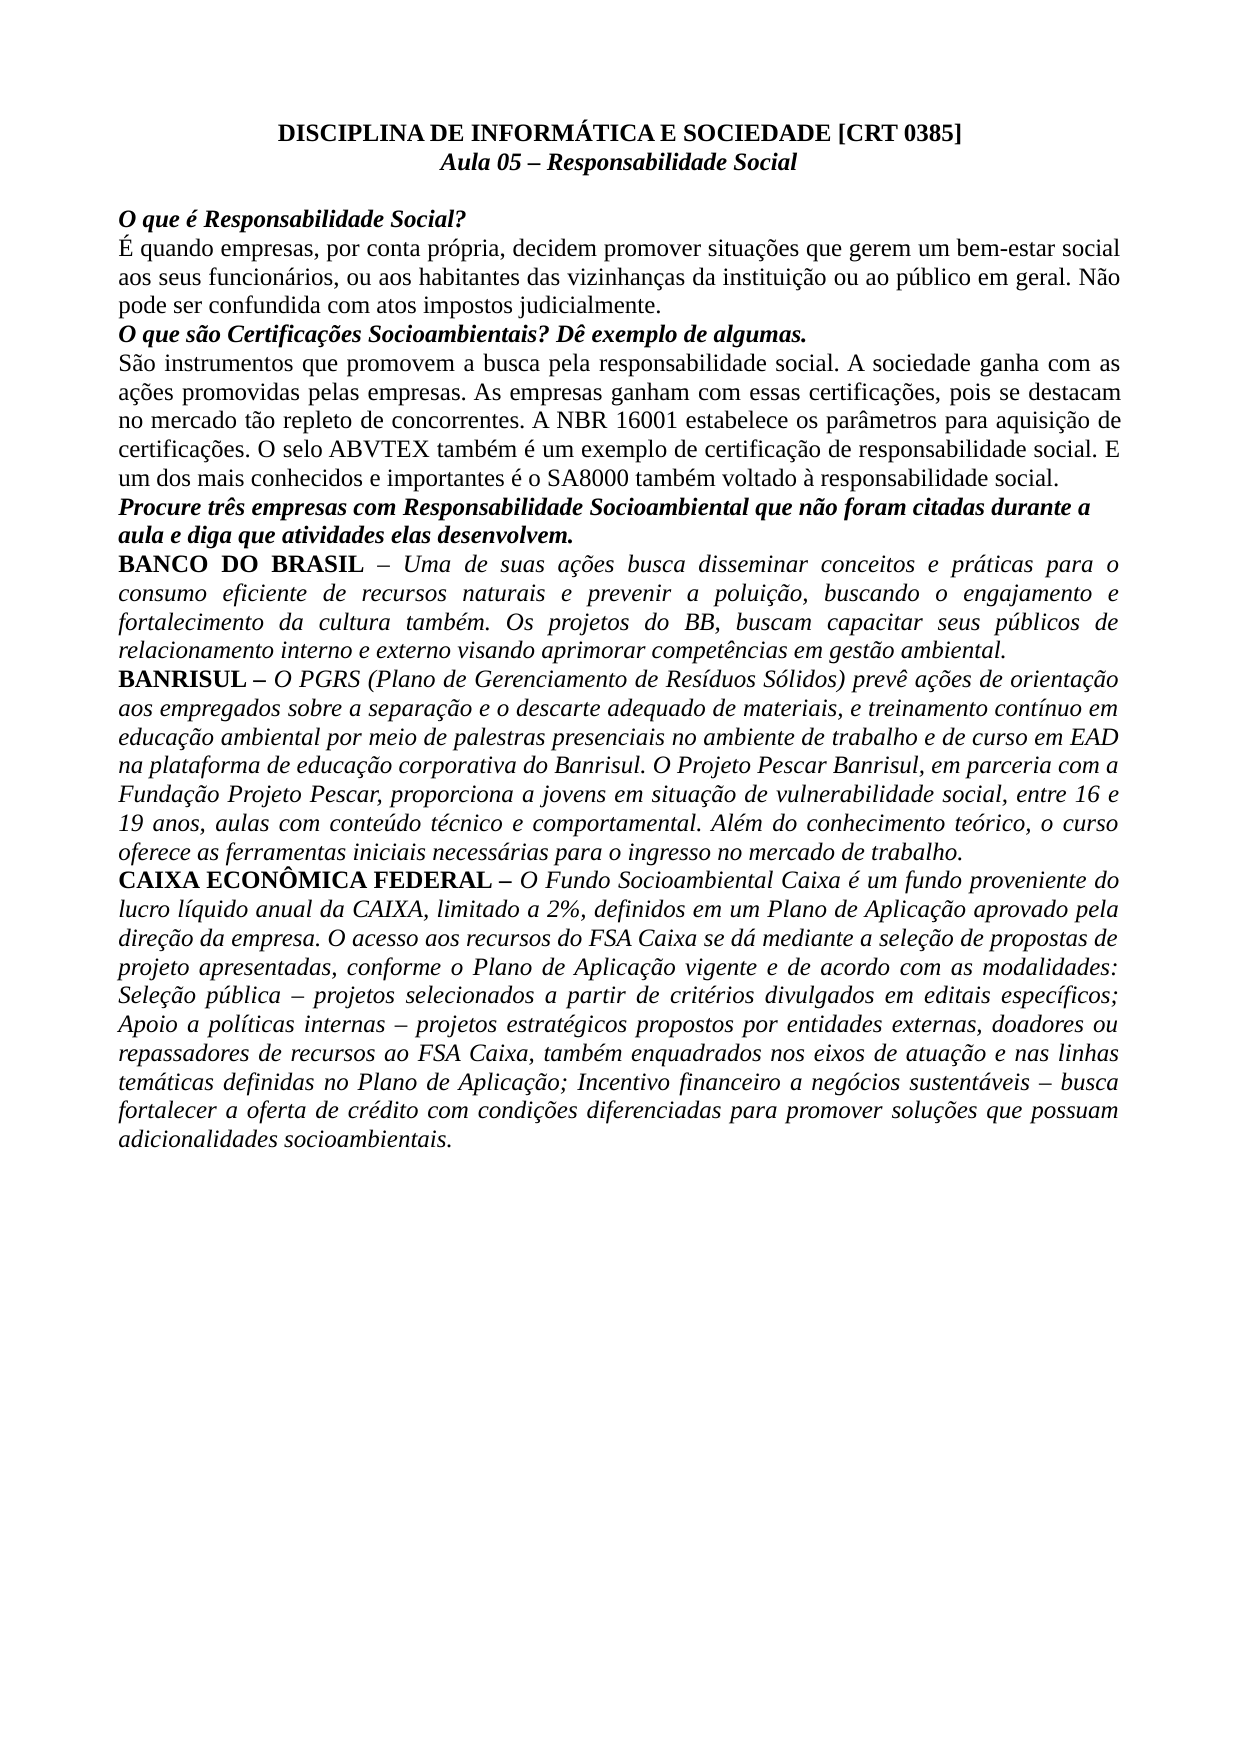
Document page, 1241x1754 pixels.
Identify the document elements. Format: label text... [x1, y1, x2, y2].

text BANRISUL – O PGRS (Plano de Gerenciamento de Resíduos Sólidos) prevê ações de orientação aos empregados sobre a separação e o descarte adequado de materiais, e treinamento contínuo em educação ambiental por meio de palestras presenciais no ambiente de trabalho e de curso em EAD na plataforma de educação corporativa do Banrisul. O Projeto Pescar Banrisul, em parceria com a Fundação Projeto Pescar, proporciona a jovens em situação de vulnerabilidade social, entre 16 e 19 anos, aulas com conteúdo técnico e comportamental. Além do conhecimento teórico, o curso oferece as ferramentas iniciais necessárias para o ingresso no mercado de trabalho. [118, 664, 1122, 866]
text É quando empresas, por conta própria, decidem promover situações que gerem um bem-estar social aos seus funcionários, ou aos habitantes das vizinhanças da instituição ou ao público em geral. Não pode ser confundida com atos impostos judicialmente. [118, 233, 1122, 319]
text CAIXA ECONÔMICA FEDERAL – O Fundo Socioambiental Caixa é um fundo proveniente do lucro líquido anual da CAIXA, limitado a 2%, definidos em um Plano de Aplicação aprovado pela direção da empresa. O acesso aos recursos do FSA Caixa se dá mediante a seleção de propostas de projeto apresentadas, conforme o Plano de Aplicação vigente e de acordo com as modalidades: Seleção pública – projetos selecionados a partir de critérios divulgados em editais específicos; Apoio a políticas internas – projetos estratégicos propostos por entidades externas, doadores ou repassadores de recursos ao FSA Caixa, também enquadrados nos eixos de atuação e nas linhas temáticas definidas no Plano de Aplicação; Incentivo financeiro a negócios sustentáveis – busca fortalecer a oferta de crédito com condições diferenciadas para promover soluções que possuam adicionalidades socioambientais. [118, 866, 1122, 1153]
text Procure três empresas com Responsabilidade Socioambiental que não foram citadas durante a aula e diga que atividades elas desenvolvem. [118, 492, 1122, 549]
text DISCIPLINA DE INFORMÁTICA E SOCIEDADE [CRT 0385] [118, 118, 1122, 147]
text Aula 05 – Responsabilidade Social [118, 147, 1122, 176]
text São instrumentos que promovem a busca pela responsabilidade social. A sociedade ganha com as ações promovidas pelas empresas. As empresas ganham com essas certificações, pois se destacam no mercado tão repleto de concorrentes. A NBR 16001 estabelece os parâmetros para aquisição de certificações. O selo ABVTEX também é um exemplo de certificação de responsabilidade social. E um dos mais conhecidos e importantes é o SA8000 também voltado à responsabilidade social. [118, 348, 1122, 492]
text BANCO DO BRASIL – Uma de suas ações busca disseminar conceitos e práticas para o consumo eficiente de recursos naturais e prevenir a poluição, buscando o engajamento e fortalecimento da cultura também. Os projetos do BB, buscam capacitar seus públicos de relacionamento interno e externo visando aprimorar competências em gestão ambiental. [118, 549, 1122, 664]
text O que é Responsabilidade Social? [118, 204, 1122, 233]
text O que são Certificações Socioambientais? Dê exemplo de algumas. [118, 319, 1122, 348]
